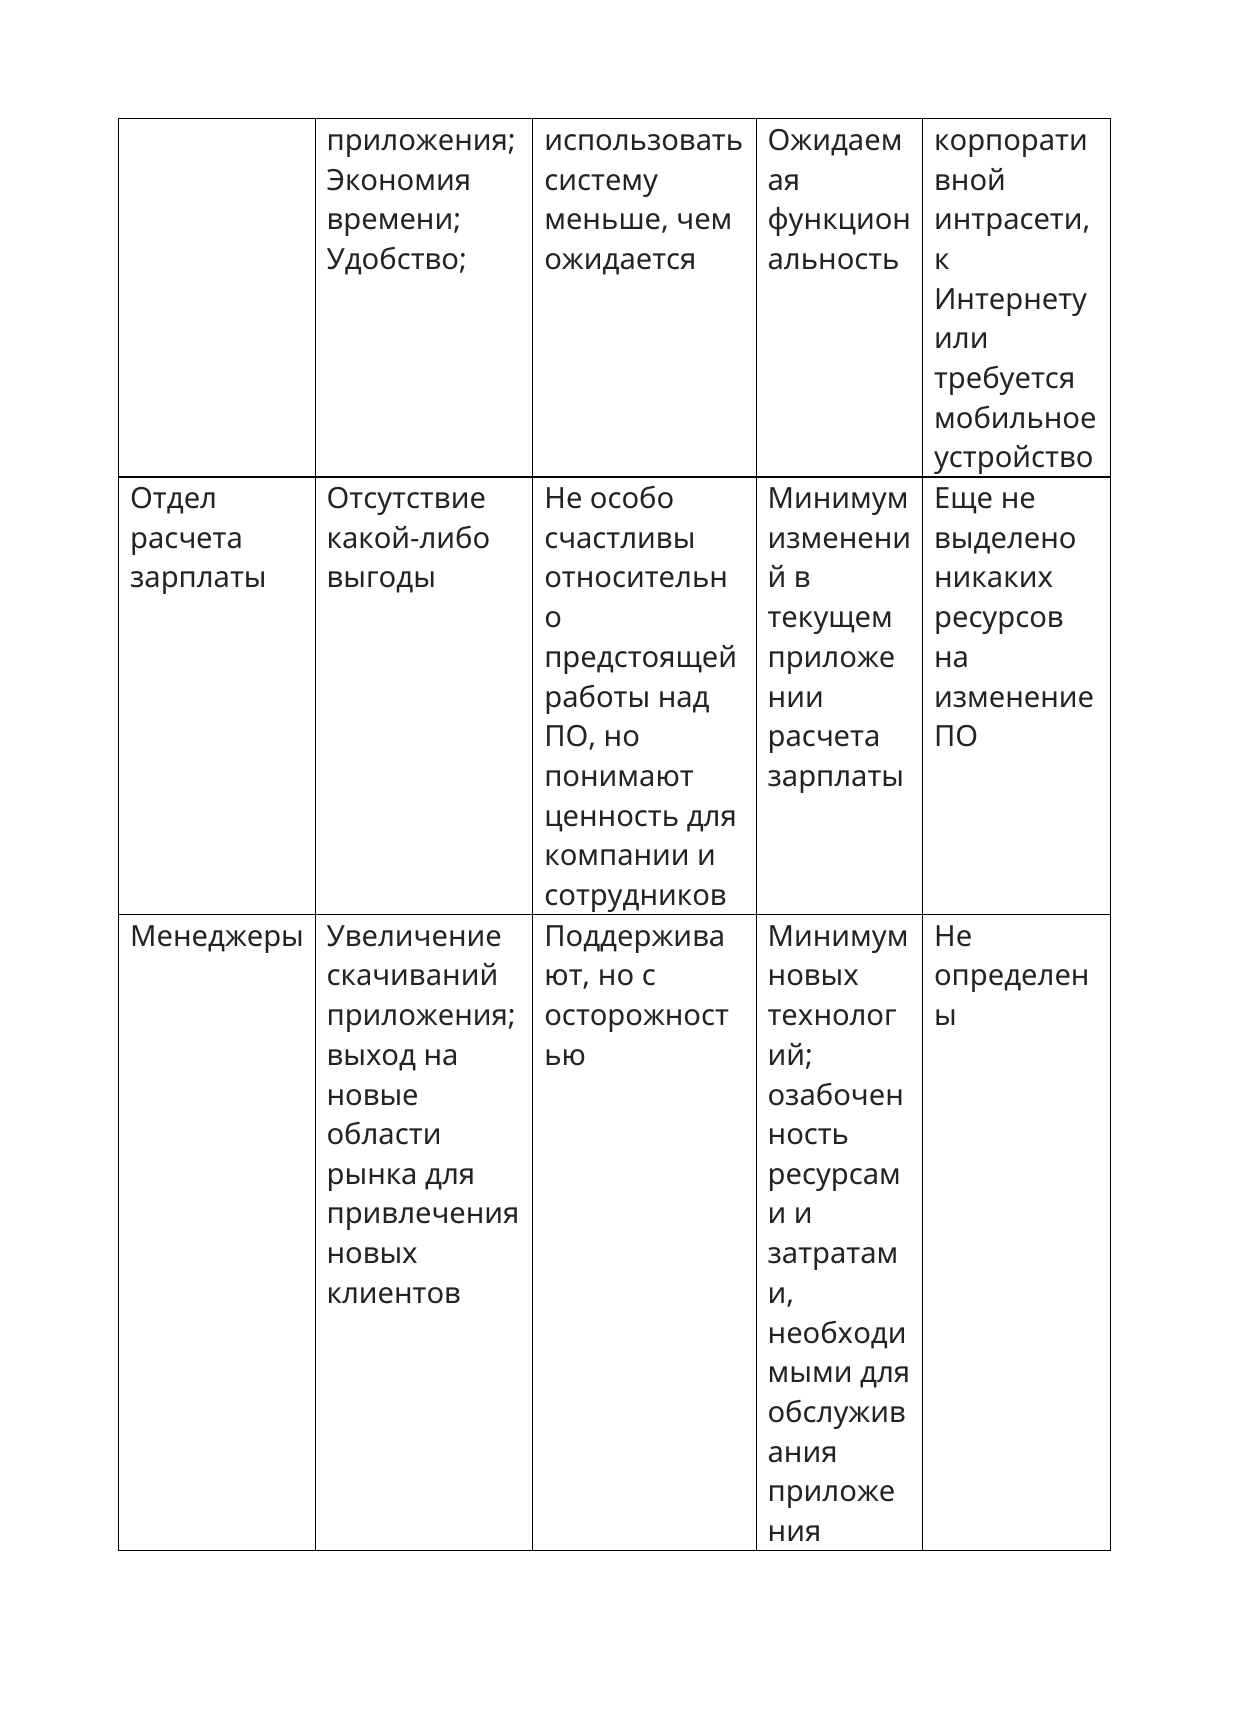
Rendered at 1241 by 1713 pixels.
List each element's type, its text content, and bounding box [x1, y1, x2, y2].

table_cell использовать систему меньше, чем ожидается [533, 119, 756, 476]
table_cell Минимум новых технологий; озабоченность ресурсами и затратами, необходимыми для обслуживания приложения [757, 915, 922, 1550]
table_cell Поддерживают, но с осторожностью [533, 915, 756, 1550]
table_cell Менеджеры [119, 915, 315, 1550]
table_cell Не особо счастливы относительно предстоящей работы над ПО, но понимают ценность для компании и сотрудников [533, 478, 756, 914]
table_cell приложения; Экономия времени; Удобство; [316, 119, 532, 476]
table_cell корпоративной интрасети, к Интернету или требуется мобильное устройство [923, 119, 1110, 476]
table_cell Отдел расчета зарплаты [119, 478, 315, 914]
table_cell Не определены [923, 915, 1110, 1550]
table_cell Еще не выделено никаких ресурсов на изменение ПО [923, 478, 1110, 914]
table_cell Ожидаемая функциональность [757, 119, 922, 476]
table_cell Увеличение скачиваний приложения; выход на новые области рынка для привлечения новых клиентов [316, 915, 532, 1550]
table_cell Отсутствие какой-либо выгоды [316, 478, 532, 914]
table_cell Минимум изменений в текущем приложении расчета зарплаты [757, 478, 922, 914]
table_cell [119, 119, 315, 476]
